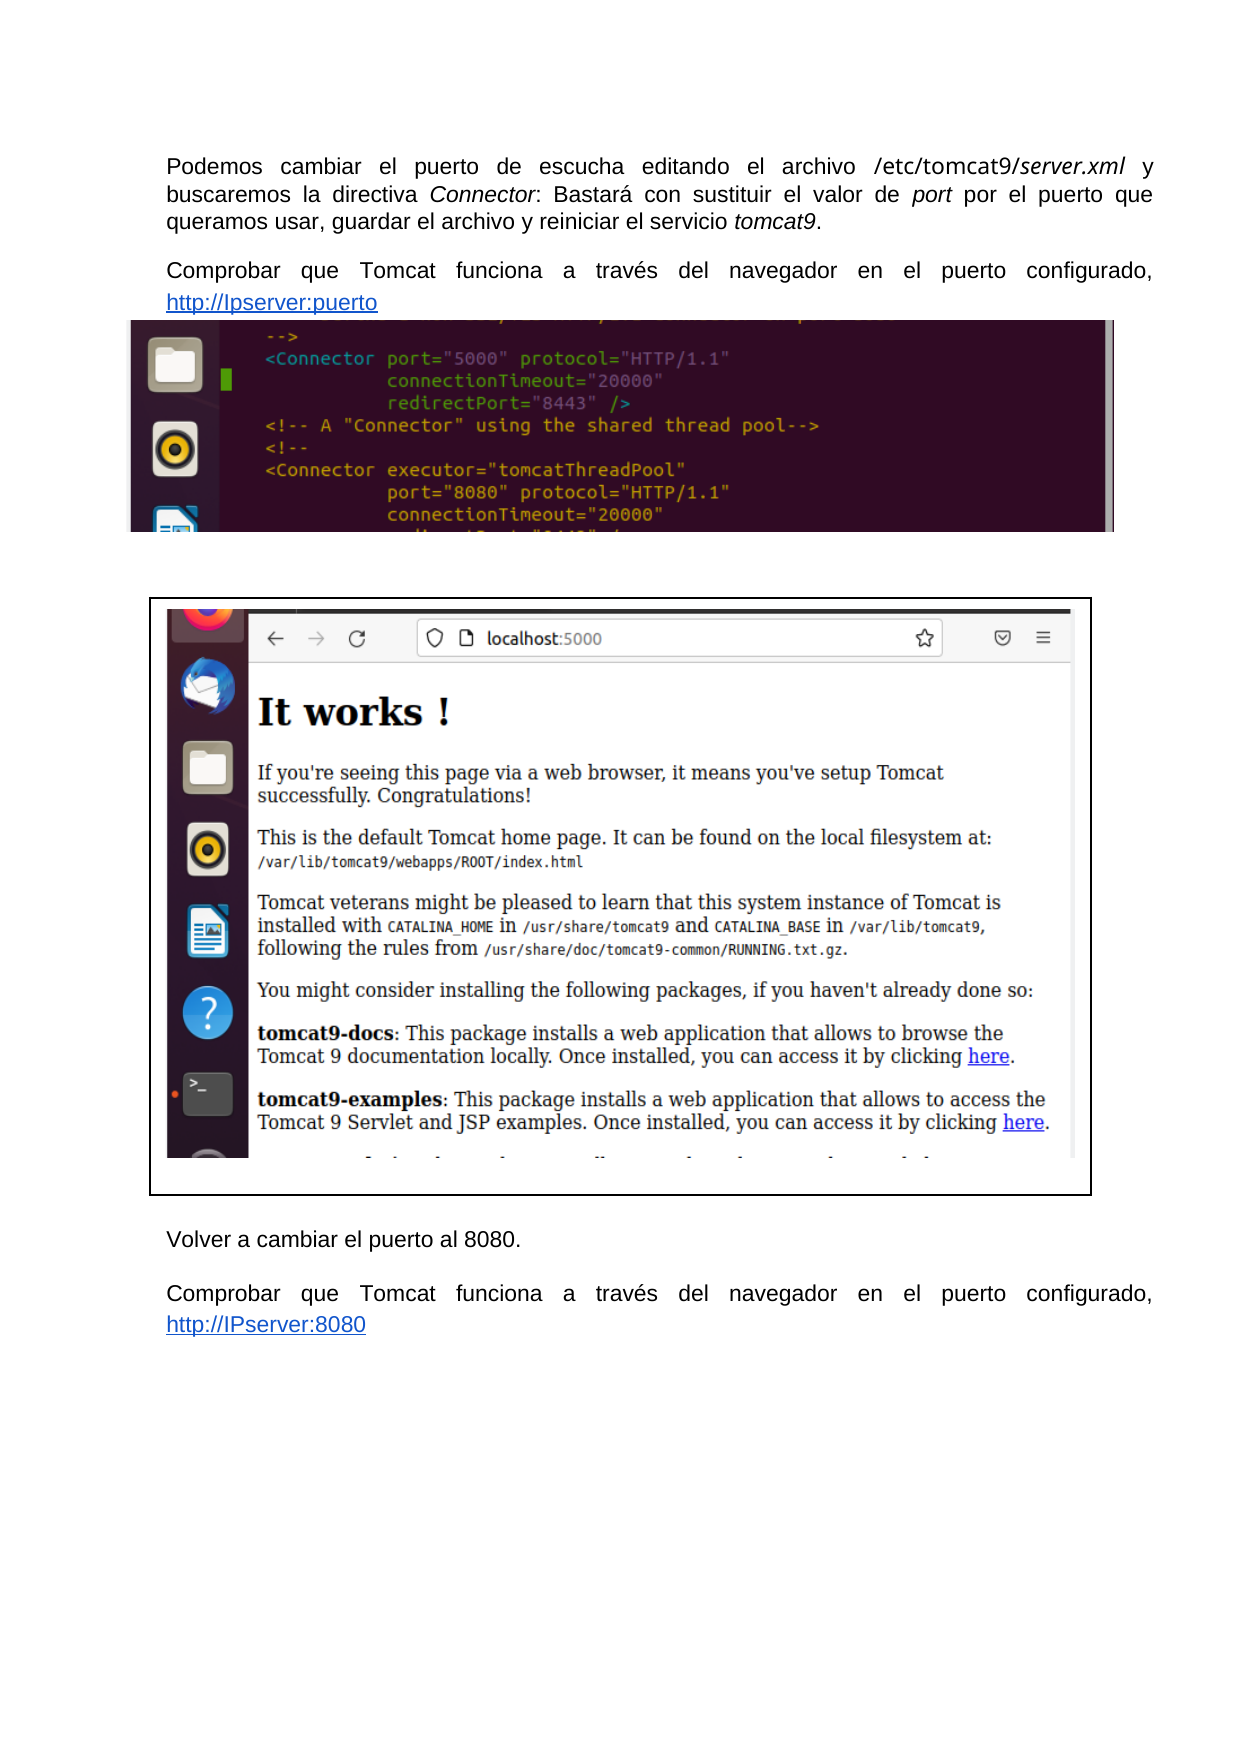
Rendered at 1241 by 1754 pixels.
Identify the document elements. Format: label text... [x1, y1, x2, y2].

text Volver a cambiar el puerto al 8080. [166, 1226, 1153, 1253]
text Comprobar que Tomcat funciona a través del navegador en el puerto configurado, http://Ipserver:puerto [166, 257, 1153, 315]
picture [165, 609, 1075, 1158]
text Comprobar que Tomcat funciona a través del navegador en el puerto configurado, http://IPserver:8080 [166, 1279, 1153, 1337]
table_header [151, 599, 1090, 1194]
text Podemos cambiar el puerto de escucha editando el archivo /etc/tomcat9/server.xml y buscaremos la directiva Connector: Bastará con sustituir el valor de port por el puerto que queramos usar, guardar el archivo y reiniciar el servicio tomcat9. [166, 150, 1153, 234]
picture [126, 320, 1114, 532]
